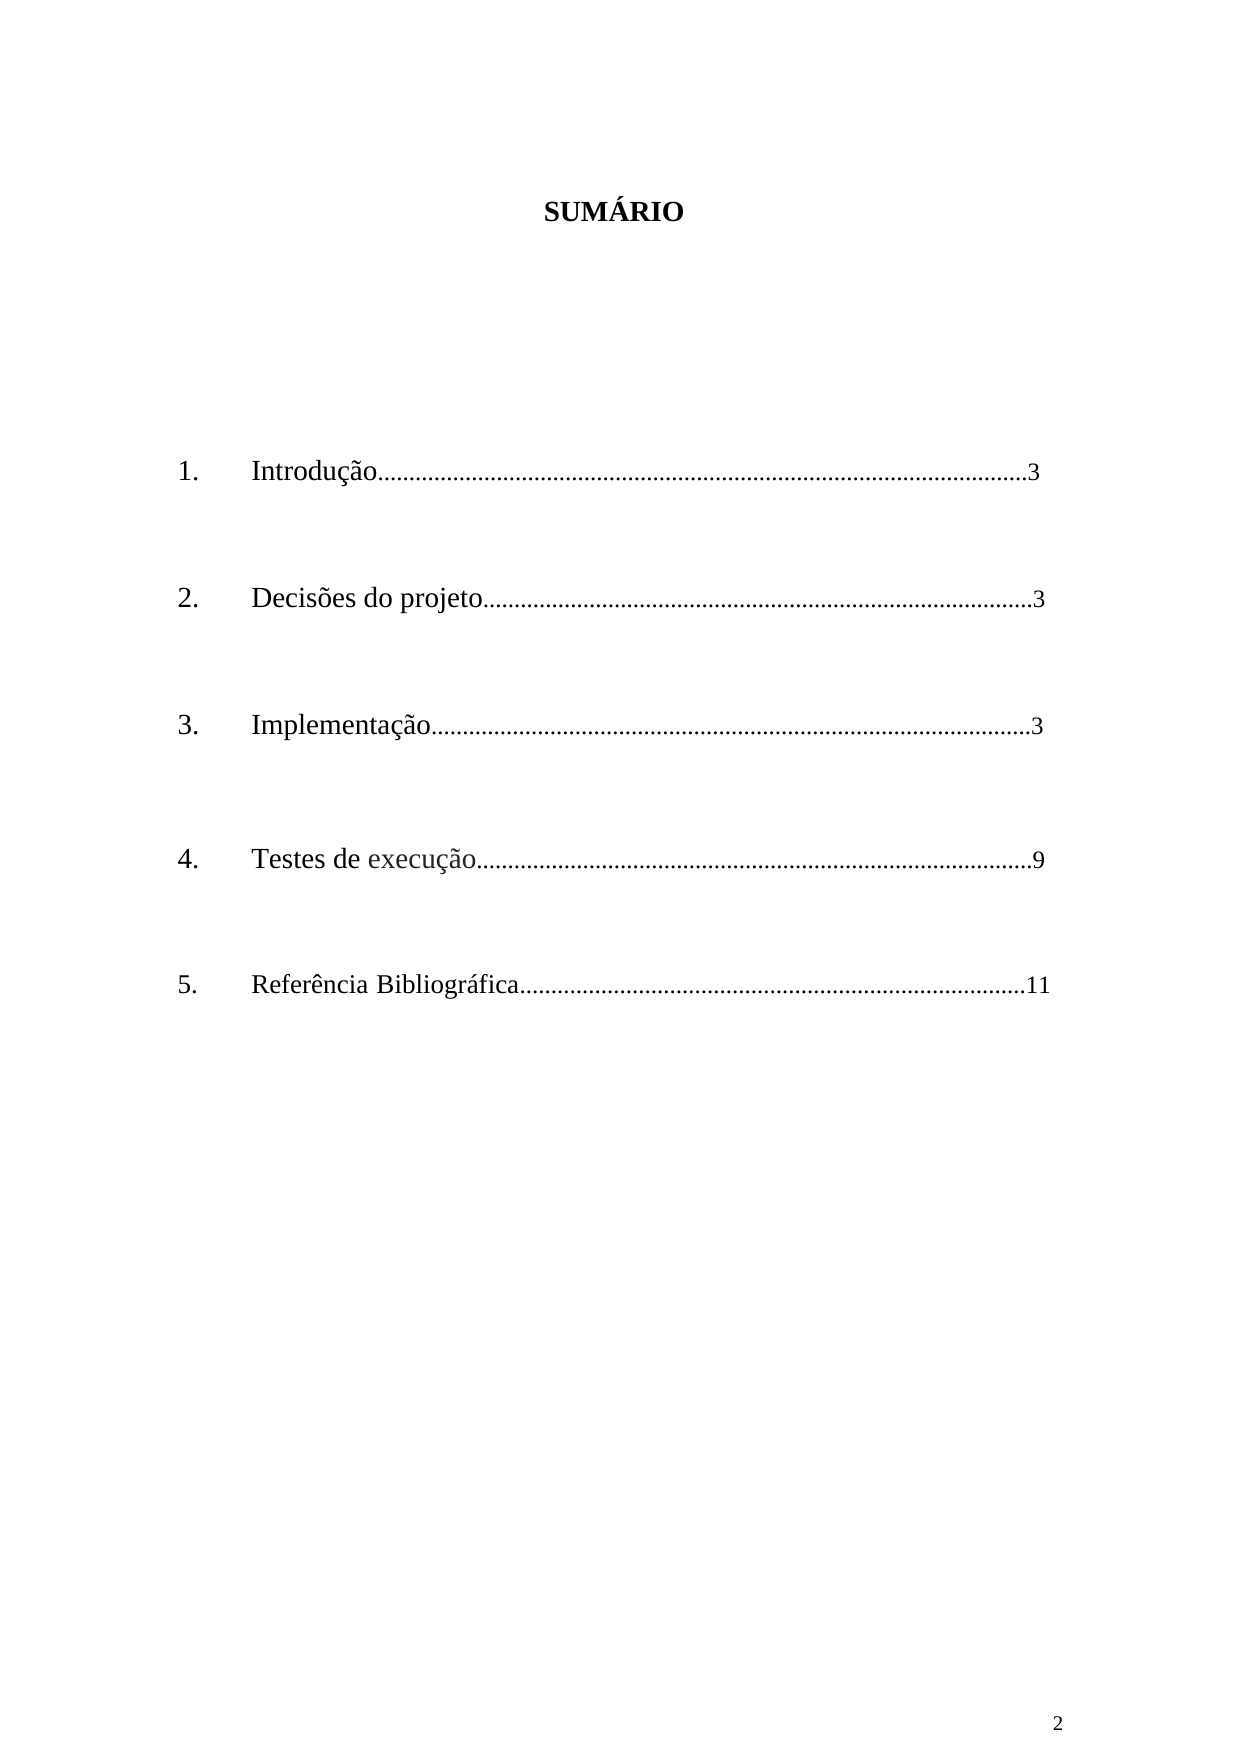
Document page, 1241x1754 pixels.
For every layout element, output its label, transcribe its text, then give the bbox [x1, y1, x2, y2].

text SUMÁRIO [177, 194, 1051, 228]
text 4. Testes de execução.........................................................................................9 [177, 841, 1051, 874]
text 1. Introdução........................................................................................................3 [177, 453, 1051, 487]
text 2. Decisões do projeto........................................................................................3 [177, 580, 1051, 614]
text 3. Implementação................................................................................................3 [177, 707, 1051, 741]
text 5. Referência Bibliográfica.................................................................................11 [177, 968, 1051, 999]
